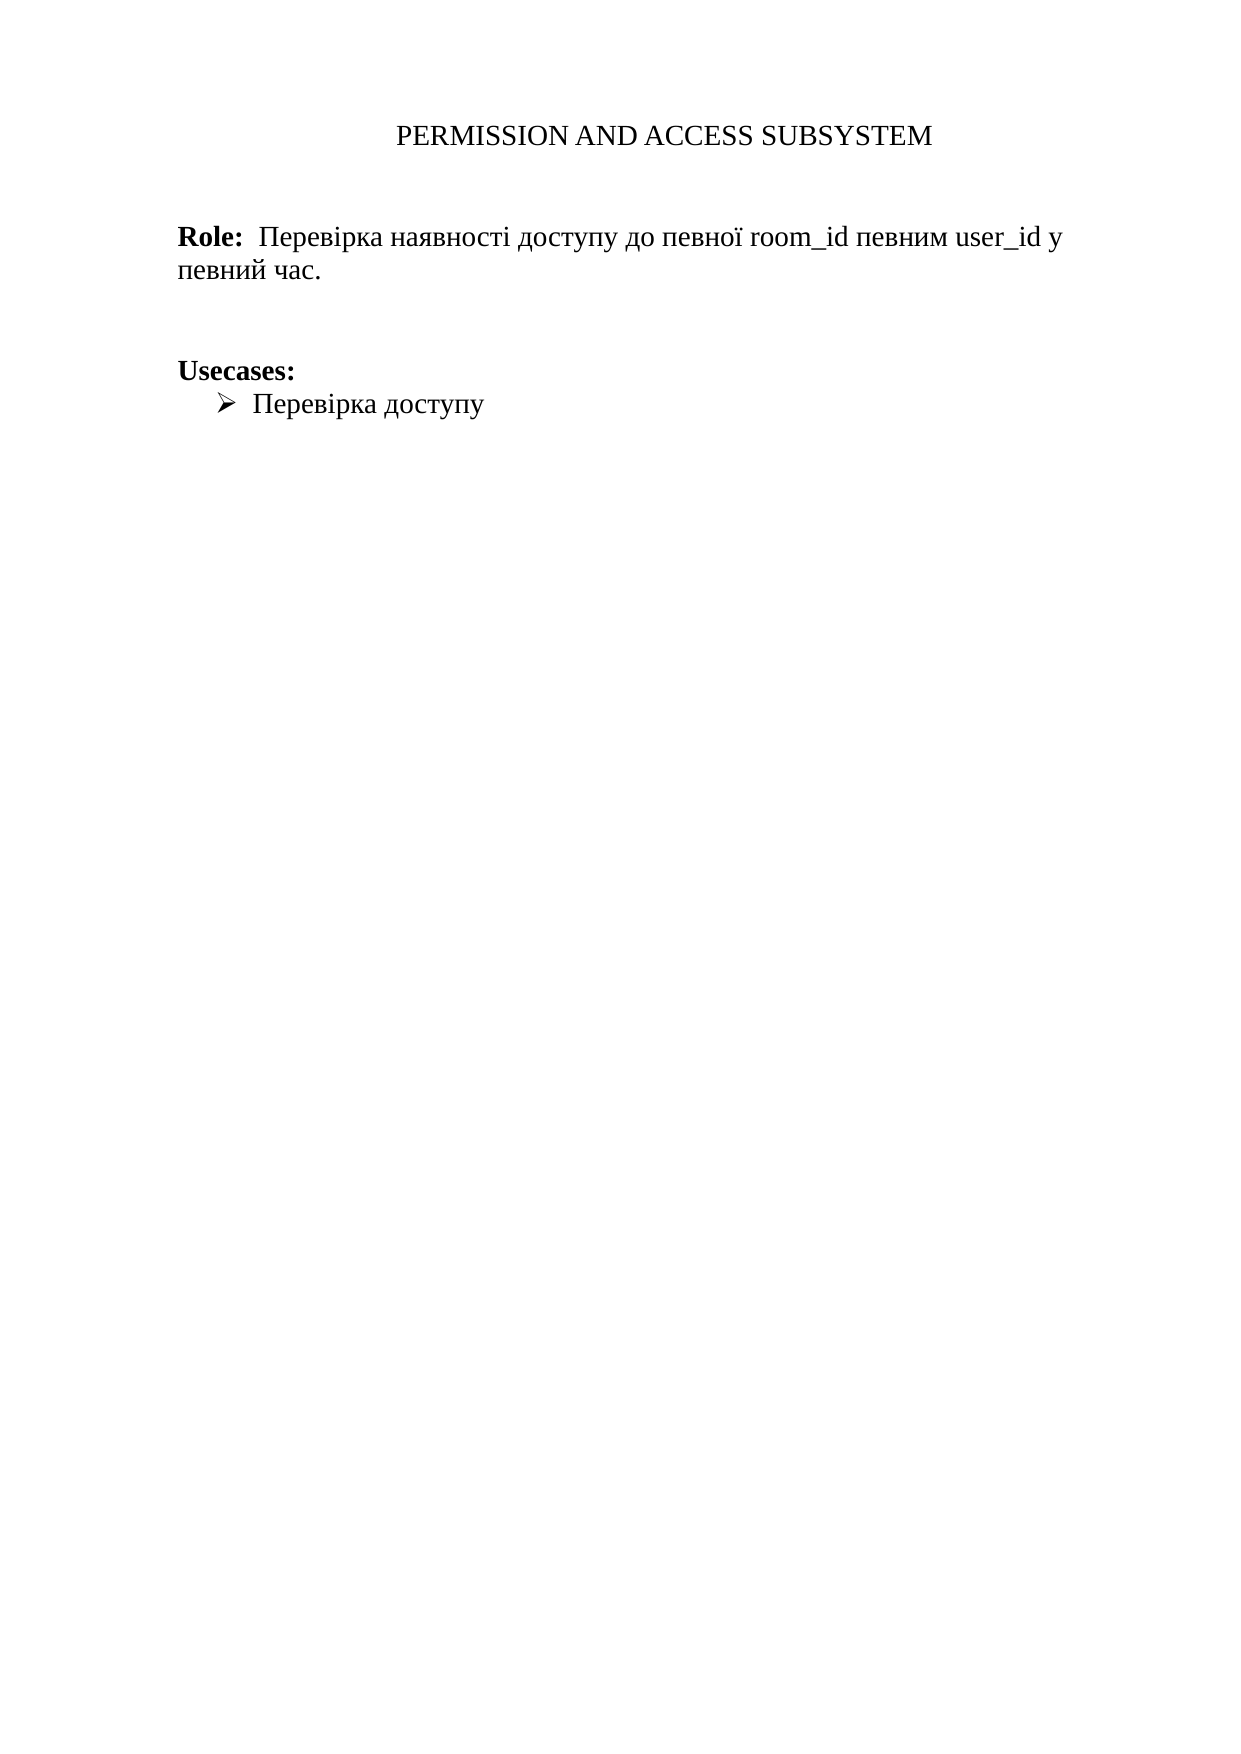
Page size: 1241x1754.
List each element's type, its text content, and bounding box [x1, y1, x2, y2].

text Usecases: [177, 353, 1152, 386]
text PERMISSION AND ACCESS SUBSYSTEM [177, 118, 1152, 152]
list Перевірка доступу [215, 386, 1152, 420]
text Role: Перевірка наявності доступу до певної room_id певним user_id у певний час. [177, 219, 1152, 286]
